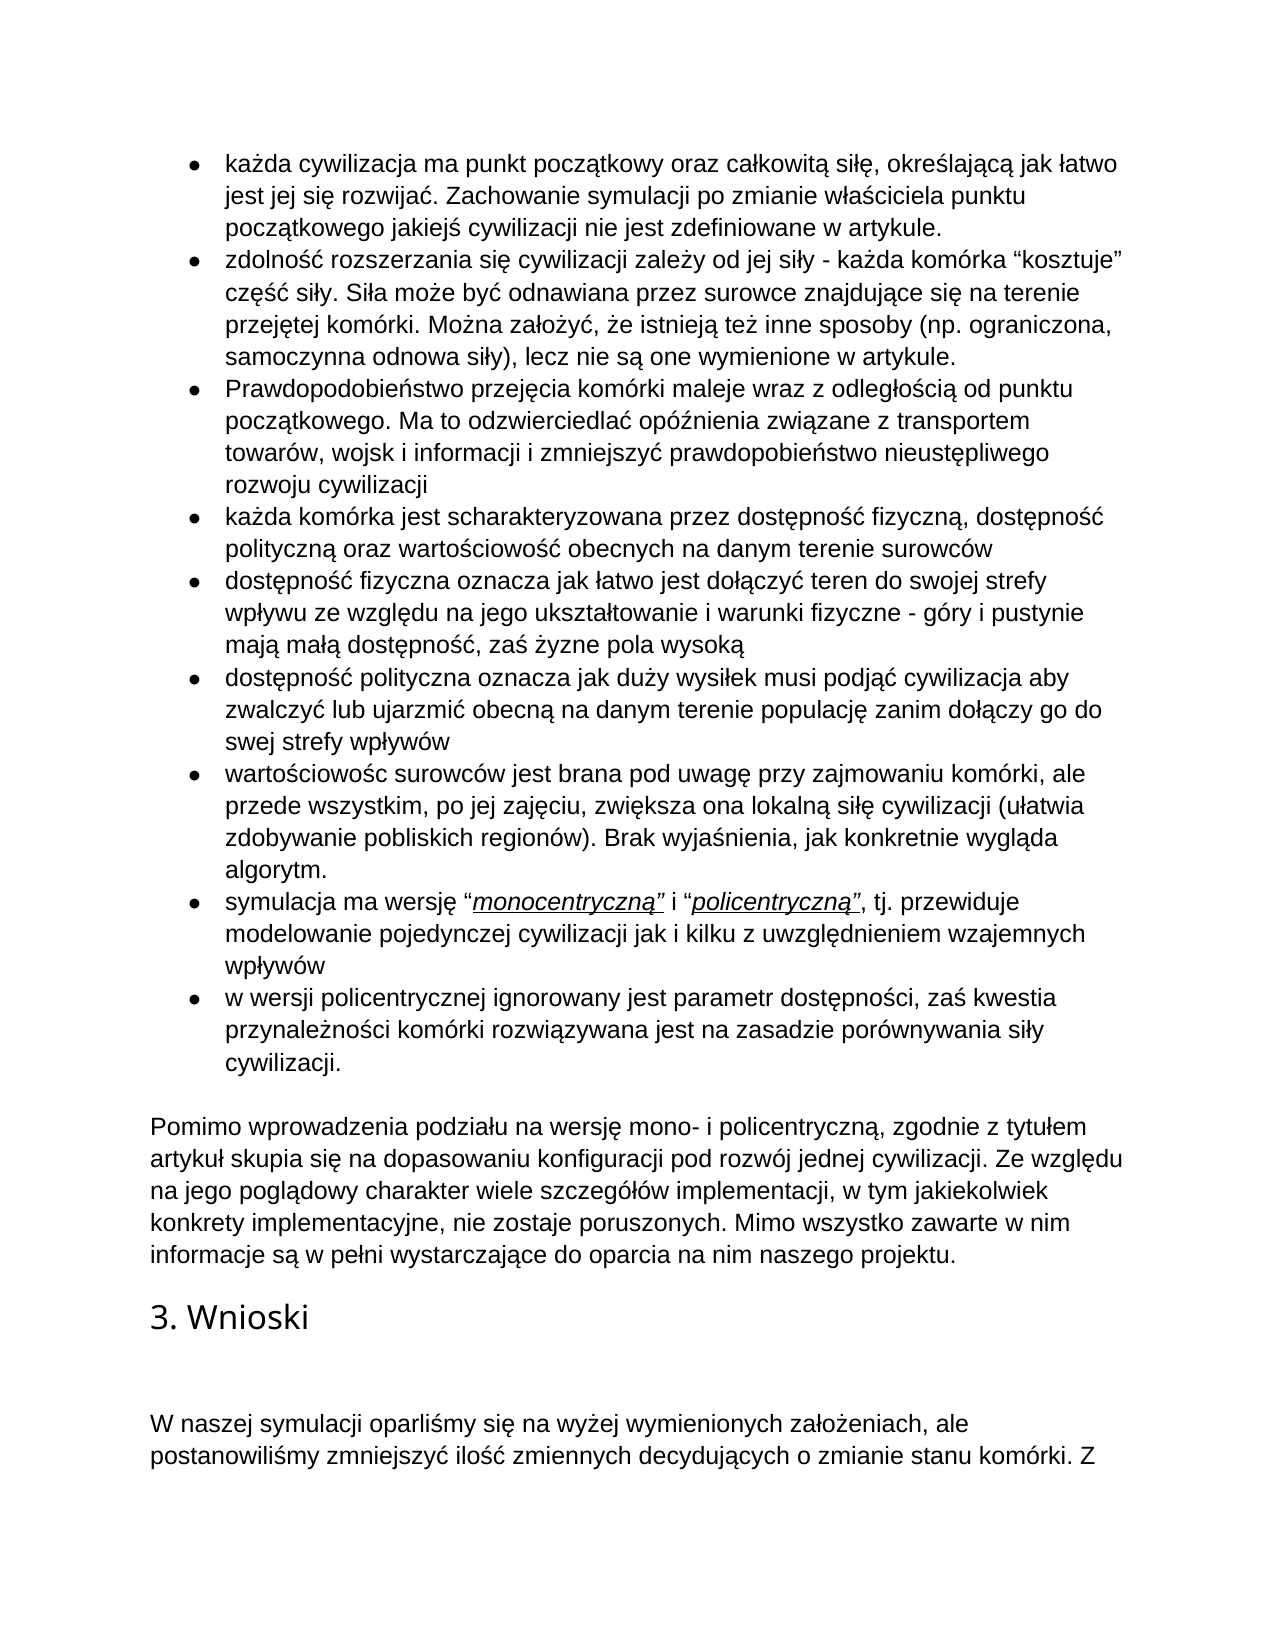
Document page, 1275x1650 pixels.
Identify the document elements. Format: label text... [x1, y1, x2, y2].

list Prawdopodobieństwo przejęcia komórki maleje wraz z odległością od punktu początkowego. Ma to odzwierciedlać opóźnienia związane z transportem towarów, wojsk i informacji i zmniejszyć prawdopobieństwo nieustępliwego rozwoju cywilizacji [187, 374, 1125, 499]
text Pomimo wprowadzenia podziału na wersję mono- i policentryczną, zgodnie z tytułem artykuł skupia się na dopasowaniu konfiguracji pod rozwój jednej cywilizacji. Ze względu na jego poglądowy charakter wiele szczegółów implementacji, w tym jakiekolwiek konkrety implementacyjne, nie zostaje poruszonych. Mimo wszystko zawarte w nim informacje są w pełni wystarczające do oparcia na nim naszego projektu. [150, 1112, 1125, 1269]
list symulacja ma wersję “monocentryczną” i “policentryczną”, tj. przewiduje modelowanie pojedynczej cywilizacji jak i kilku z uwzględnieniem wzajemnych wpływów [187, 888, 1125, 980]
text W naszej symulacji oparliśmy się na wyżej wymienionych założeniach, ale postanowiliśmy zmniejszyć ilość zmiennych decydujących o zmianie stanu komórki. Z [150, 1410, 1125, 1470]
list w wersji policentrycznej ignorowany jest parametr dostępności, zaś kwestia przynależności komórki rozwiązywana jest na zasadzie porównywania siły cywilizacji. [187, 984, 1125, 1076]
list zdolność rozszerzania się cywilizacji zależy od jej siły - każda komórka “kosztuje” część siły. Siła może być odnawiana przez surowce znajdujące się na terenie przejętej komórki. Można założyć, że istnieją też inne sposoby (np. ograniczona, samoczynna odnowa siły), lecz nie są one wymienione w artykule. [187, 246, 1125, 370]
subtitle 3. Wnioski [150, 1294, 1125, 1339]
list dostępność fizyczna oznacza jak łatwo jest dołączyć teren do swojej strefy wpływu ze względu na jego ukształtowanie i warunki fizyczne - góry i pustynie mają małą dostępność, zaś żyzne pola wysoką [187, 567, 1125, 659]
list wartościowośc surowców jest brana pod uwagę przy zajmowaniu komórki, ale przede wszystkim, po jej zajęciu, zwiększa ona lokalną siłę cywilizacji (ułatwia zdobywanie pobliskich regionów). Brak wyjaśnienia, jak konkretnie wygląda algorytm. [187, 759, 1125, 884]
list każda komórka jest scharakteryzowana przez dostępność fizyczną, dostępność polityczną oraz wartościowość obecnych na danym terenie surowców [187, 503, 1125, 563]
list każda cywilizacja ma punkt początkowy oraz całkowitą siłę, określającą jak łatwo jest jej się rozwijać. Zachowanie symulacji po zmianie właściciela punktu początkowego jakiejś cywilizacji nie jest zdefiniowane w artykule. [187, 150, 1125, 242]
list dostępność polityczna oznacza jak duży wysiłek musi podjąć cywilizacja aby zwalczyć lub ujarzmić obecną na danym terenie populację zanim dołączy go do swej strefy wpływów [187, 663, 1125, 755]
